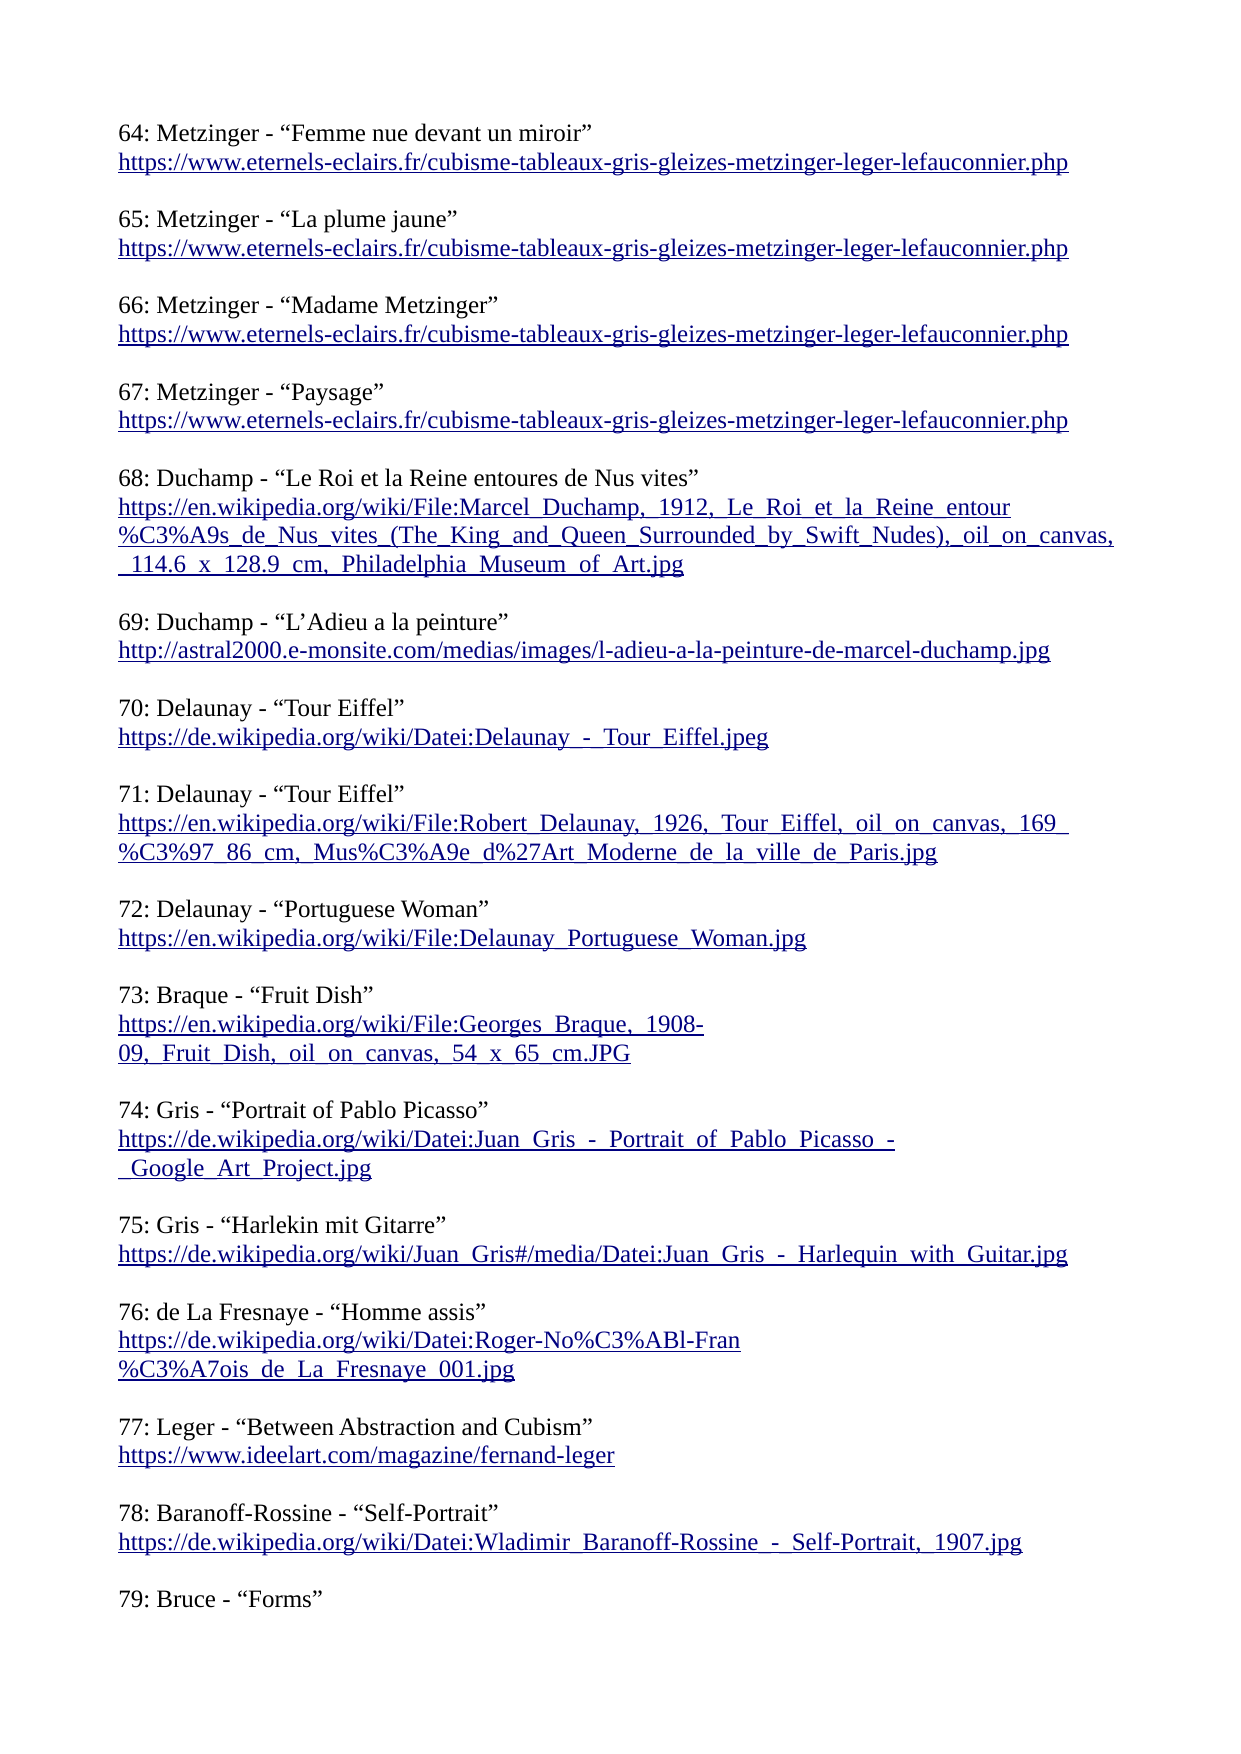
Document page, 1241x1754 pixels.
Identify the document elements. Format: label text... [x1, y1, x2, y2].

text https://en.wikipedia.org/wiki/File:Marcel_Duchamp,_1912,_Le_Roi_et_la_Reine_entour%C3%A9s_de_Nus_vites_(The_King_and_Queen_Surrounded_by_Swift_Nudes),_oil_on_canvas,_114.6_x_128.9_cm,_Philadelphia_Museum_of_Art.jpg [118, 492, 1122, 578]
text https://de.wikipedia.org/wiki/Datei:Wladimir_Baranoff-Rossine_-_Self-Portrait,_1907.jpg [118, 1527, 1122, 1556]
text https://de.wikipedia.org/wiki/Juan_Gris#/media/Datei:Juan_Gris_-_Harlequin_with_Guitar.jpg [118, 1239, 1122, 1268]
text 72: Delaunay - “Portuguese Woman” [118, 894, 1122, 923]
text 65: Metzinger - “La plume jaune” [118, 204, 1122, 233]
text 76: de La Fresnaye - “Homme assis” [118, 1297, 1122, 1326]
text 77: Leger - “Between Abstraction and Cubism” [118, 1412, 1122, 1441]
text https://www.eternels-eclairs.fr/cubisme-tableaux-gris-gleizes-metzinger-leger-lefauconnier.php [118, 406, 1122, 434]
text https://en.wikipedia.org/wiki/File:Delaunay_Portuguese_Woman.jpg [118, 923, 1122, 952]
text 67: Metzinger - “Paysage” [118, 377, 1122, 406]
text 74: Gris - “Portrait of Pablo Picasso” [118, 1096, 1122, 1124]
text 64: Metzinger - “Femme nue devant un miroir” [118, 118, 1122, 147]
text https://www.eternels-eclairs.fr/cubisme-tableaux-gris-gleizes-metzinger-leger-lefauconnier.php [118, 233, 1122, 262]
text 75: Gris - “Harlekin mit Gitarre” [118, 1211, 1122, 1239]
text https://de.wikipedia.org/wiki/Datei:Delaunay_-_Tour_Eiffel.jpeg [118, 722, 1122, 751]
text http://astral2000.e-monsite.com/medias/images/l-adieu-a-la-peinture-de-marcel-duchamp.jpg [118, 636, 1122, 664]
text https://de.wikipedia.org/wiki/Datei:Juan_Gris_-_Portrait_of_Pablo_Picasso_-_Google_Art_Project.jpg [118, 1124, 1122, 1182]
text https://en.wikipedia.org/wiki/File:Georges_Braque,_1908-09,_Fruit_Dish,_oil_on_canvas,_54_x_65_cm.JPG [118, 1009, 1122, 1067]
text https://en.wikipedia.org/wiki/File:Robert_Delaunay,_1926,_Tour_Eiffel,_oil_on_canvas,_169_%C3%97_86_cm,_Mus%C3%A9e_d%27Art_Moderne_de_la_ville_de_Paris.jpg [118, 808, 1122, 866]
text https://de.wikipedia.org/wiki/Datei:Roger-No%C3%ABl-Fran%C3%A7ois_de_La_Fresnaye_001.jpg [118, 1326, 1122, 1383]
text 71: Delaunay - “Tour Eiffel” [118, 779, 1122, 808]
text 70: Delaunay - “Tour Eiffel” [118, 693, 1122, 722]
text https://www.ideelart.com/magazine/fernand-leger [118, 1441, 1122, 1469]
text 73: Braque - “Fruit Dish” [118, 981, 1122, 1009]
text https://www.eternels-eclairs.fr/cubisme-tableaux-gris-gleizes-metzinger-leger-lefauconnier.php [118, 147, 1122, 176]
text 78: Baranoff-Rossine - “Self-Portrait” [118, 1498, 1122, 1527]
text 66: Metzinger - “Madame Metzinger” [118, 291, 1122, 319]
text 69: Duchamp - “L’Adieu a la peinture” [118, 607, 1122, 636]
text 68: Duchamp - “Le Roi et la Reine entoures de Nus vites” [118, 463, 1122, 492]
text 79: Bruce - “Forms” [118, 1584, 1122, 1613]
text https://www.eternels-eclairs.fr/cubisme-tableaux-gris-gleizes-metzinger-leger-lefauconnier.php [118, 319, 1122, 348]
